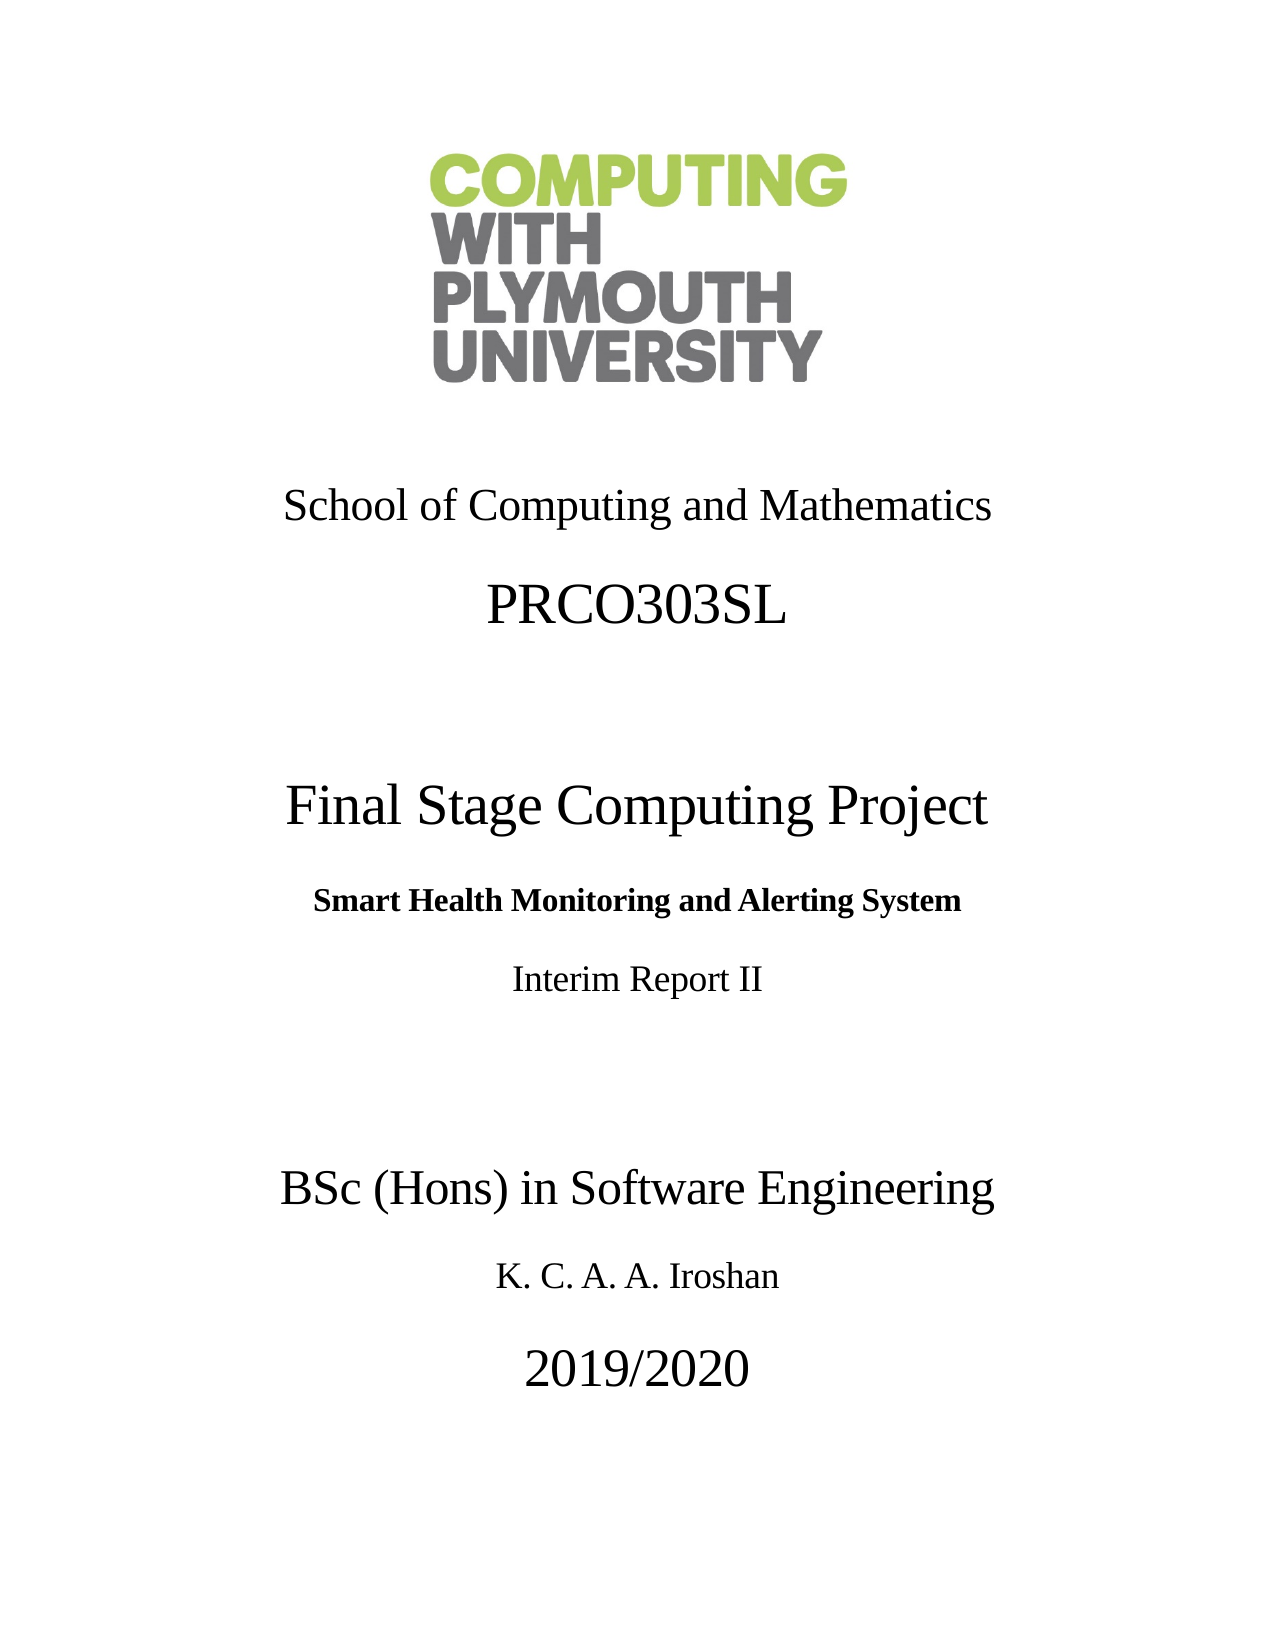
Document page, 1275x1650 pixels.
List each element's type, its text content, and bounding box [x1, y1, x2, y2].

text Final Stage Computing Project [118, 770, 1157, 837]
text 2019/2020 [118, 1335, 1157, 1398]
text BSc (Hons) in Software Engineering [118, 1158, 1157, 1216]
text Interim Report II [118, 957, 1157, 1000]
picture [394, 118, 881, 421]
text K. C. A. A. Iroshan [118, 1254, 1157, 1297]
text PRCO303SL [118, 569, 1157, 636]
text Smart Health Monitoring and Alerting System [118, 880, 1157, 918]
text School of Computing and Mathematics [118, 478, 1157, 530]
